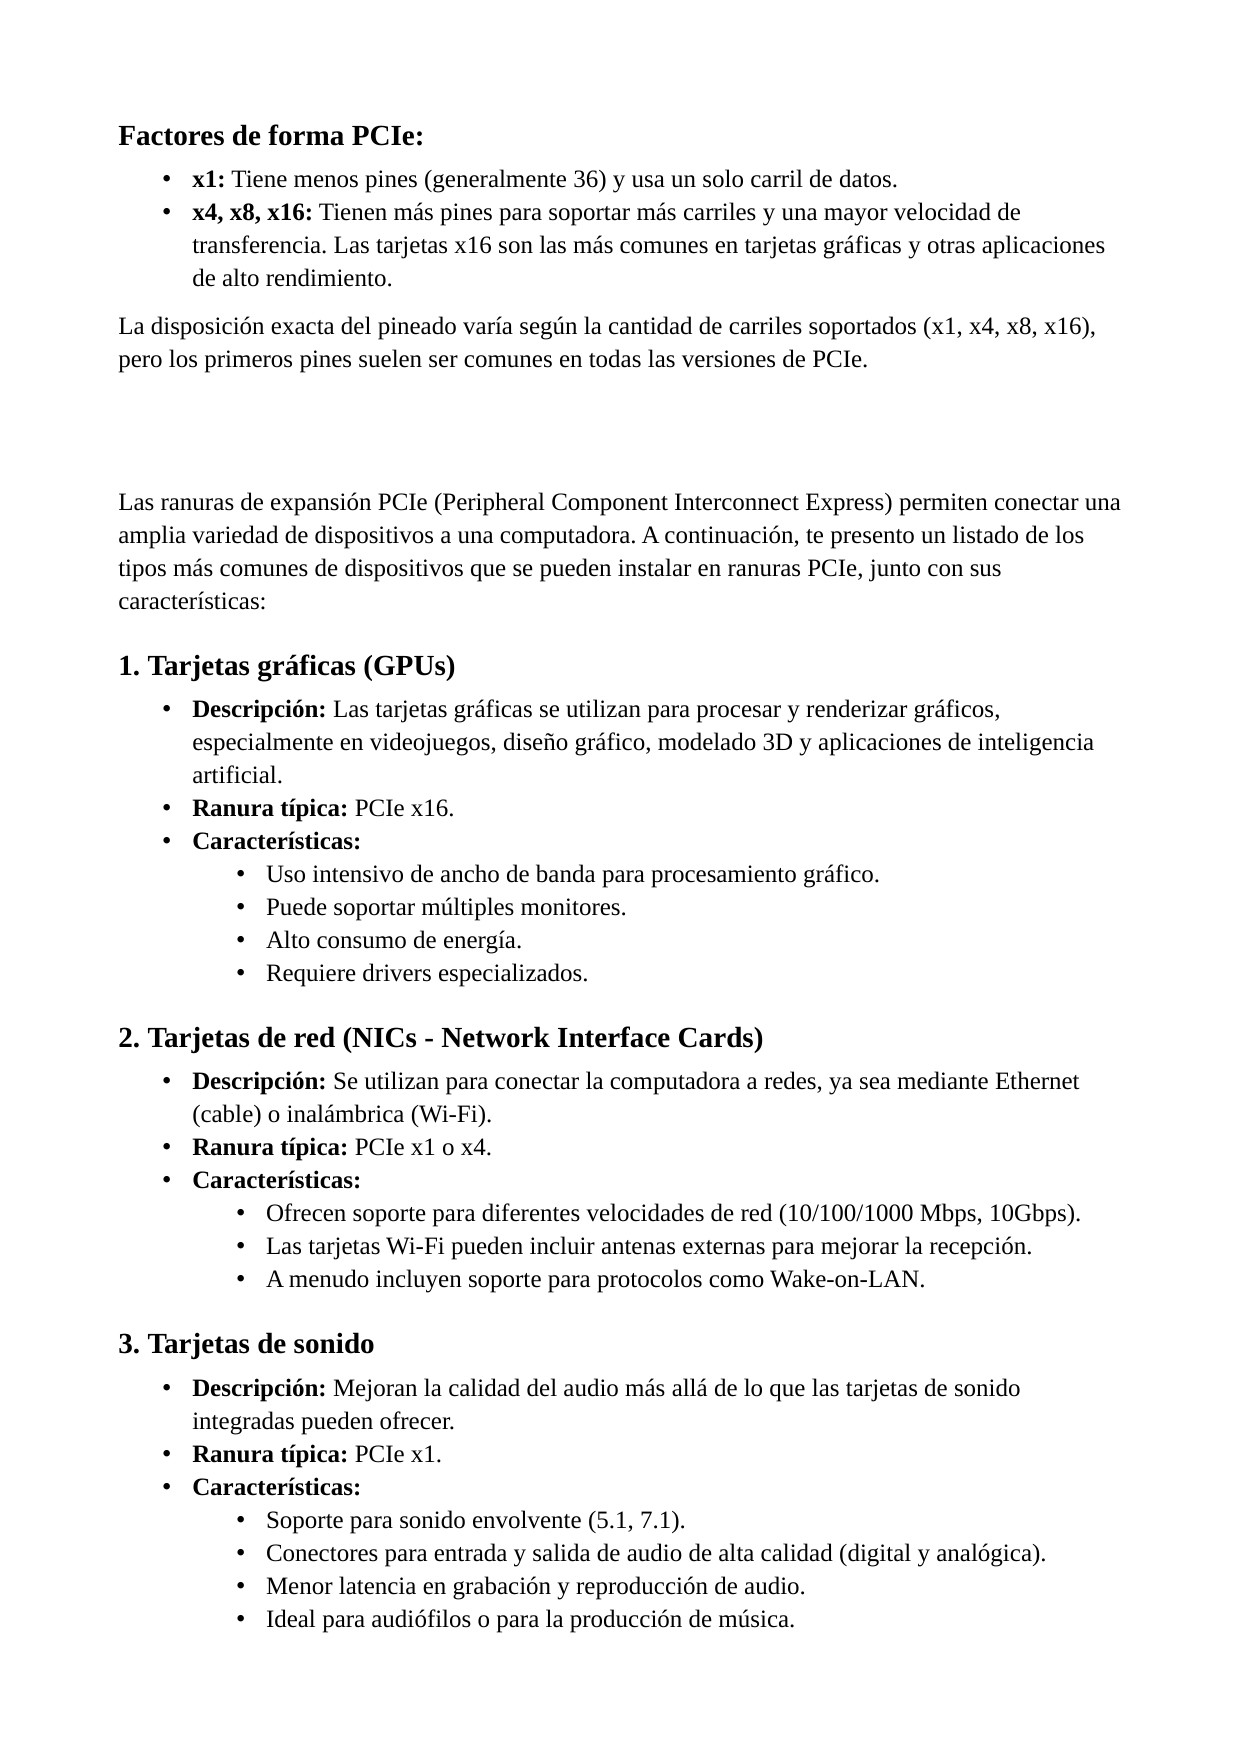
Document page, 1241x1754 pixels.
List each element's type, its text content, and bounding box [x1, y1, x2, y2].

list Alto consumo de energía. [236, 925, 1122, 954]
list Ofrecen soporte para diferentes velocidades de red (10/100/1000 Mbps, 10Gbps). [236, 1198, 1122, 1227]
list A menudo incluyen soporte para protocolos como Wake-on-LAN. [236, 1264, 1122, 1293]
list Características: [162, 1165, 1122, 1194]
list Menor latencia en grabación y reproducción de audio. [236, 1571, 1122, 1599]
list Las tarjetas Wi-Fi pueden incluir antenas externas para mejorar la recepción. [236, 1231, 1122, 1260]
list Uso intensivo de ancho de banda para procesamiento gráfico. [236, 859, 1122, 888]
subtitle Factores de forma PCIe: [118, 118, 1122, 152]
list Descripción: Se utilizan para conectar la computadora a redes, ya sea mediante Ethernet (cable) o inalámbrica (Wi-Fi). [162, 1066, 1122, 1128]
list Características: [162, 1472, 1122, 1501]
subtitle 3. Tarjetas de sonido [118, 1327, 1122, 1360]
text La disposición exacta del pineado varía según la cantidad de carriles soportados (x1, x4, x8, x16), pero los primeros pines suelen ser comunes en todas las versiones de PCIe. [118, 311, 1122, 373]
list Soporte para sonido envolvente (5.1, 7.1). [236, 1505, 1122, 1533]
list Descripción: Mejoran la calidad del audio más allá de lo que las tarjetas de sonido integradas pueden ofrecer. [162, 1373, 1122, 1434]
list Características: [162, 826, 1122, 855]
list Ranura típica: PCIe x1 o x4. [162, 1132, 1122, 1161]
list Descripción: Las tarjetas gráficas se utilizan para procesar y renderizar gráficos, especialmente en videojuegos, diseño gráfico, modelado 3D y aplicaciones de inteligencia artificial. [162, 694, 1122, 789]
list Conectores para entrada y salida de audio de alta calidad (digital y analógica). [236, 1538, 1122, 1567]
list Ranura típica: PCIe x16. [162, 793, 1122, 822]
list Ideal para audiófilos o para la producción de música. [236, 1604, 1122, 1633]
list Ranura típica: PCIe x1. [162, 1439, 1122, 1467]
text Las ranuras de expansión PCIe (Peripheral Component Interconnect Express) permiten conectar una amplia variedad de dispositivos a una computadora. A continuación, te presento un listado de los tipos más comunes de dispositivos que se pueden instalar en ranuras PCIe, junto con sus características: [118, 487, 1122, 614]
subtitle 2. Tarjetas de red (NICs - Network Interface Cards) [118, 1020, 1122, 1054]
list Puede soportar múltiples monitores. [236, 892, 1122, 921]
list x4, x8, x16: Tienen más pines para soportar más carriles y una mayor velocidad de transferencia. Las tarjetas x16 son las más comunes en tarjetas gráficas y otras aplicaciones de alto rendimiento. [162, 197, 1122, 292]
list Requiere drivers especializados. [236, 958, 1122, 987]
subtitle 1. Tarjetas gráficas (GPUs) [118, 648, 1122, 681]
list x1: Tiene menos pines (generalmente 36) y usa un solo carril de datos. [162, 164, 1122, 193]
